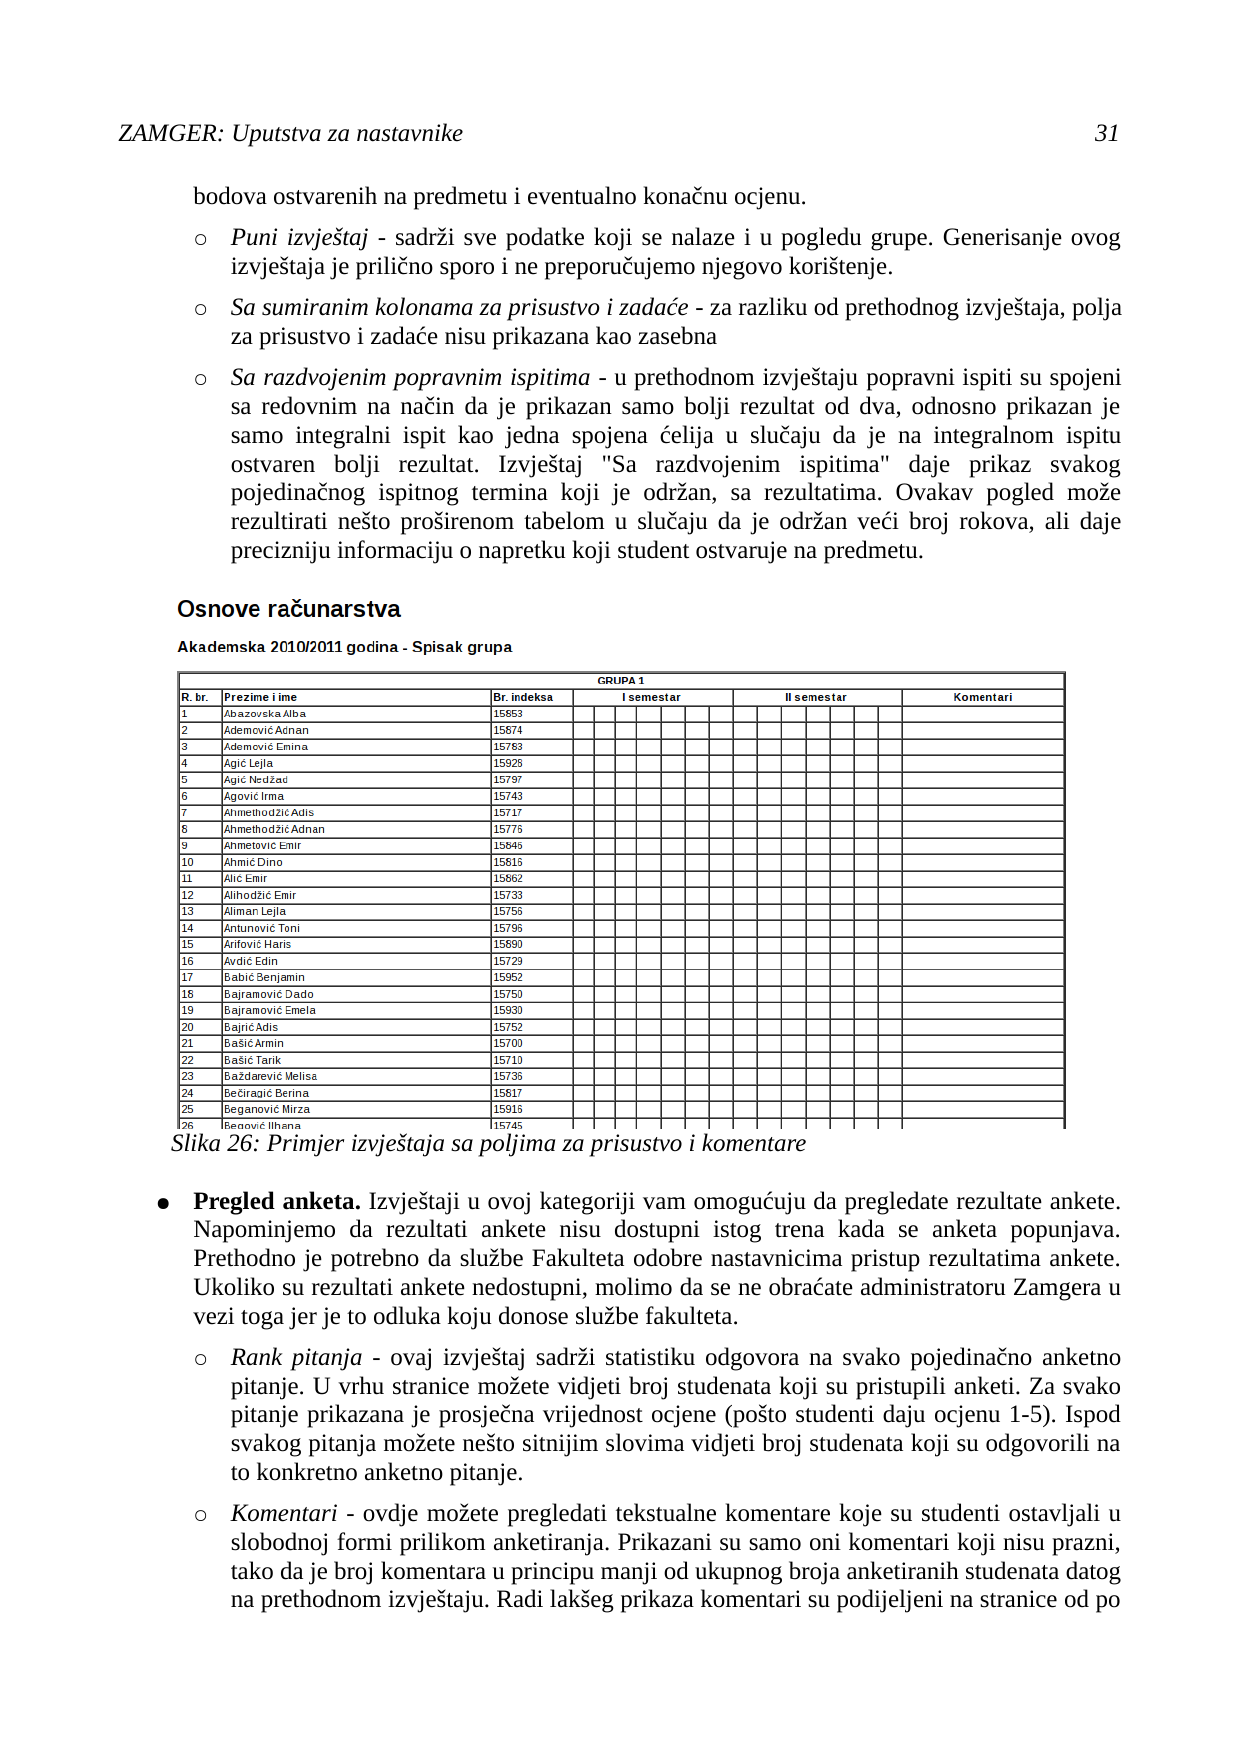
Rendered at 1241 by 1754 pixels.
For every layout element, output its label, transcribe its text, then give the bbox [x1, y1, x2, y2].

picture [171, 588, 1071, 1129]
list Sa razdvojenim popravnim ispitima - u prethodnom izvještaju popravni ispiti su spojeni sa redovnim na način da je prikazan samo bolji rezultat od dva, odnosno prikazan je samo integralni ispit kao jedna spojena ćelija u slučaju da je na integralnom ispitu ostvaren bolji rezultat. Izvještaj "Sa razdvojenim ispitima" daje prikaz svakog pojedinačnog ispitnog termina koji je održan, sa rezultatima. Ovakav pogled može rezultirati nešto proširenom tabelom u slučaju da je održan veći broj rokova, ali daje precizniju informaciju o napretku koji student ostvaruje na predmetu. [193, 362, 1122, 564]
list Rank pitanja - ovaj izvještaj sadrži statistiku odgovora na svako pojedinačno anketno pitanje. U vrhu stranice možete vidjeti broj studenata koji su pristupili anketi. Za svako pitanje prikazana je prosječna vrijednost ocjene (pošto studenti daju ocjenu 1-5). Ispod svakog pitanja možete nešto sitnijim slovima vidjeti broj studenata koji su odgovorili na to konkretno anketno pitanje. [193, 1342, 1122, 1486]
list Komentari - ovdje možete pregledati tekstualne komentare koje su studenti ostavljali u slobodnoj formi prilikom anketiranja. Prikazani su samo oni komentari koji nisu prazni, tako da je broj komentara u principu manji od ukupnog broja anketiranih studenata datog na prethodnom izvještaju. Radi lakšeg prikaza komentari su podijeljeni na stranice od po [193, 1498, 1122, 1613]
list bodova ostvarenih na predmetu i eventualno konačnu ocjenu. [156, 181, 1122, 210]
list Slika 26: Primjer izvještaja sa poljima za prisustvo i komentare [171, 1129, 1071, 1186]
list Puni izvještaj - sadrži sve podatke koji se nalaze i u pogledu grupe. Generisanje ovog izvještaja je prilično sporo i ne preporučujemo njegovo korištenje. [193, 222, 1122, 280]
list Sa sumiranim kolonama za prisustvo i zadaće - za razliku od prethodnog izvještaja, polja za prisustvo i zadaće nisu prikazana kao zasebna [193, 292, 1122, 350]
list Pregled anketa. Izvještaji u ovoj kategoriji vam omogućuju da pregledate rezultate ankete. Napominjemo da rezultati ankete nisu dostupni istog trena kada se anketa popunjava. Prethodno je potrebno da službe Fakulteta odobre nastavnicima pristup rezultatima ankete. Ukoliko su rezultati ankete nedostupni, molimo da se ne obraćate administratoru Zamgera u vezi toga jer je to odluka koju donose službe fakulteta. [156, 576, 1122, 1329]
